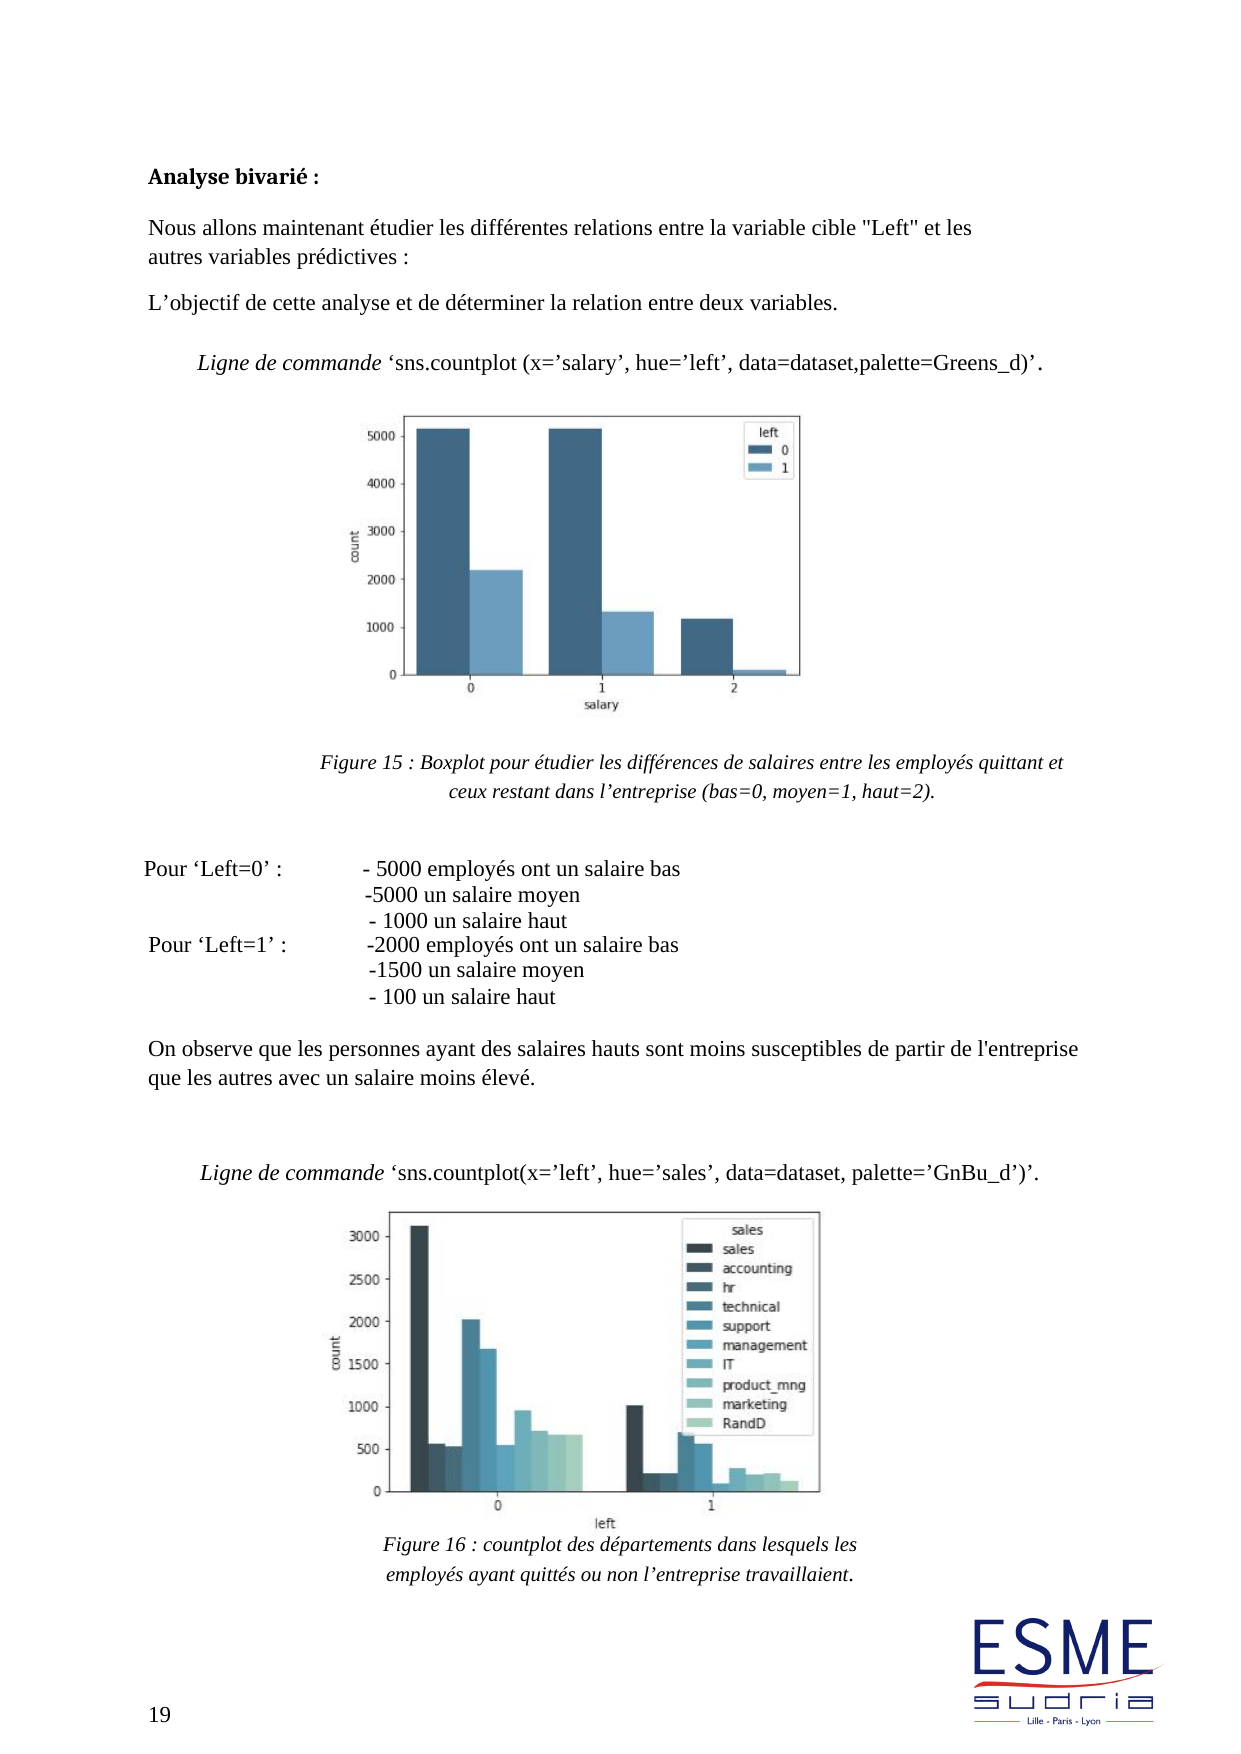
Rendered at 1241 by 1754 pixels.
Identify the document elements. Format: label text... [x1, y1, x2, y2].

text L’objectif de cette analyse et de déterminer la relation entre deux variables. [148, 289, 1090, 316]
text Pour ‘Left=0’ : - 5000 employés ont un salaire bas -5000 un salaire moyen [143, 855, 684, 908]
subtitle Analyse bivarié : [148, 164, 1090, 190]
text Nous allons maintenant étudier les différentes relations entre la variable cible "Left" et les autres variables prédictives : [148, 214, 973, 269]
text - 1000 un salaire haut [369, 908, 1090, 933]
text Ligne de commande ‘sns.countplot(x=’left’, hue=’sales’, data=dataset, palette=’GnBu_d’)’. [148, 1159, 1092, 1186]
text Figure 15 : Boxplot pour étudier les différences de salaires entre les employés quittant et ceux restant dans l’entreprise (bas=0, moyen=1, haut=2). [306, 750, 1078, 803]
text Ligne de commande ‘sns.countplot (x=’salary’, hue=’left’, data=dataset,palette=Greens_d)’. [148, 347, 1092, 376]
text - 100 un salaire haut [369, 983, 1090, 1009]
text employés ayant quittés ou non l’entreprise travaillaient. [148, 1560, 1092, 1587]
text Figure 16 : countplot des départements dans lesquels les [148, 1532, 1092, 1556]
picture [341, 404, 811, 720]
text On observe que les personnes ayant des salaires hauts sont moins susceptibles de partir de l'entreprise que les autres avec un salaire moins élevé. [148, 1035, 1080, 1090]
text Pour ‘Left=1’ : -2000 employés ont un salaire bas -1500 un salaire moyen [148, 933, 682, 983]
picture [974, 1618, 1167, 1726]
picture [321, 1199, 831, 1532]
